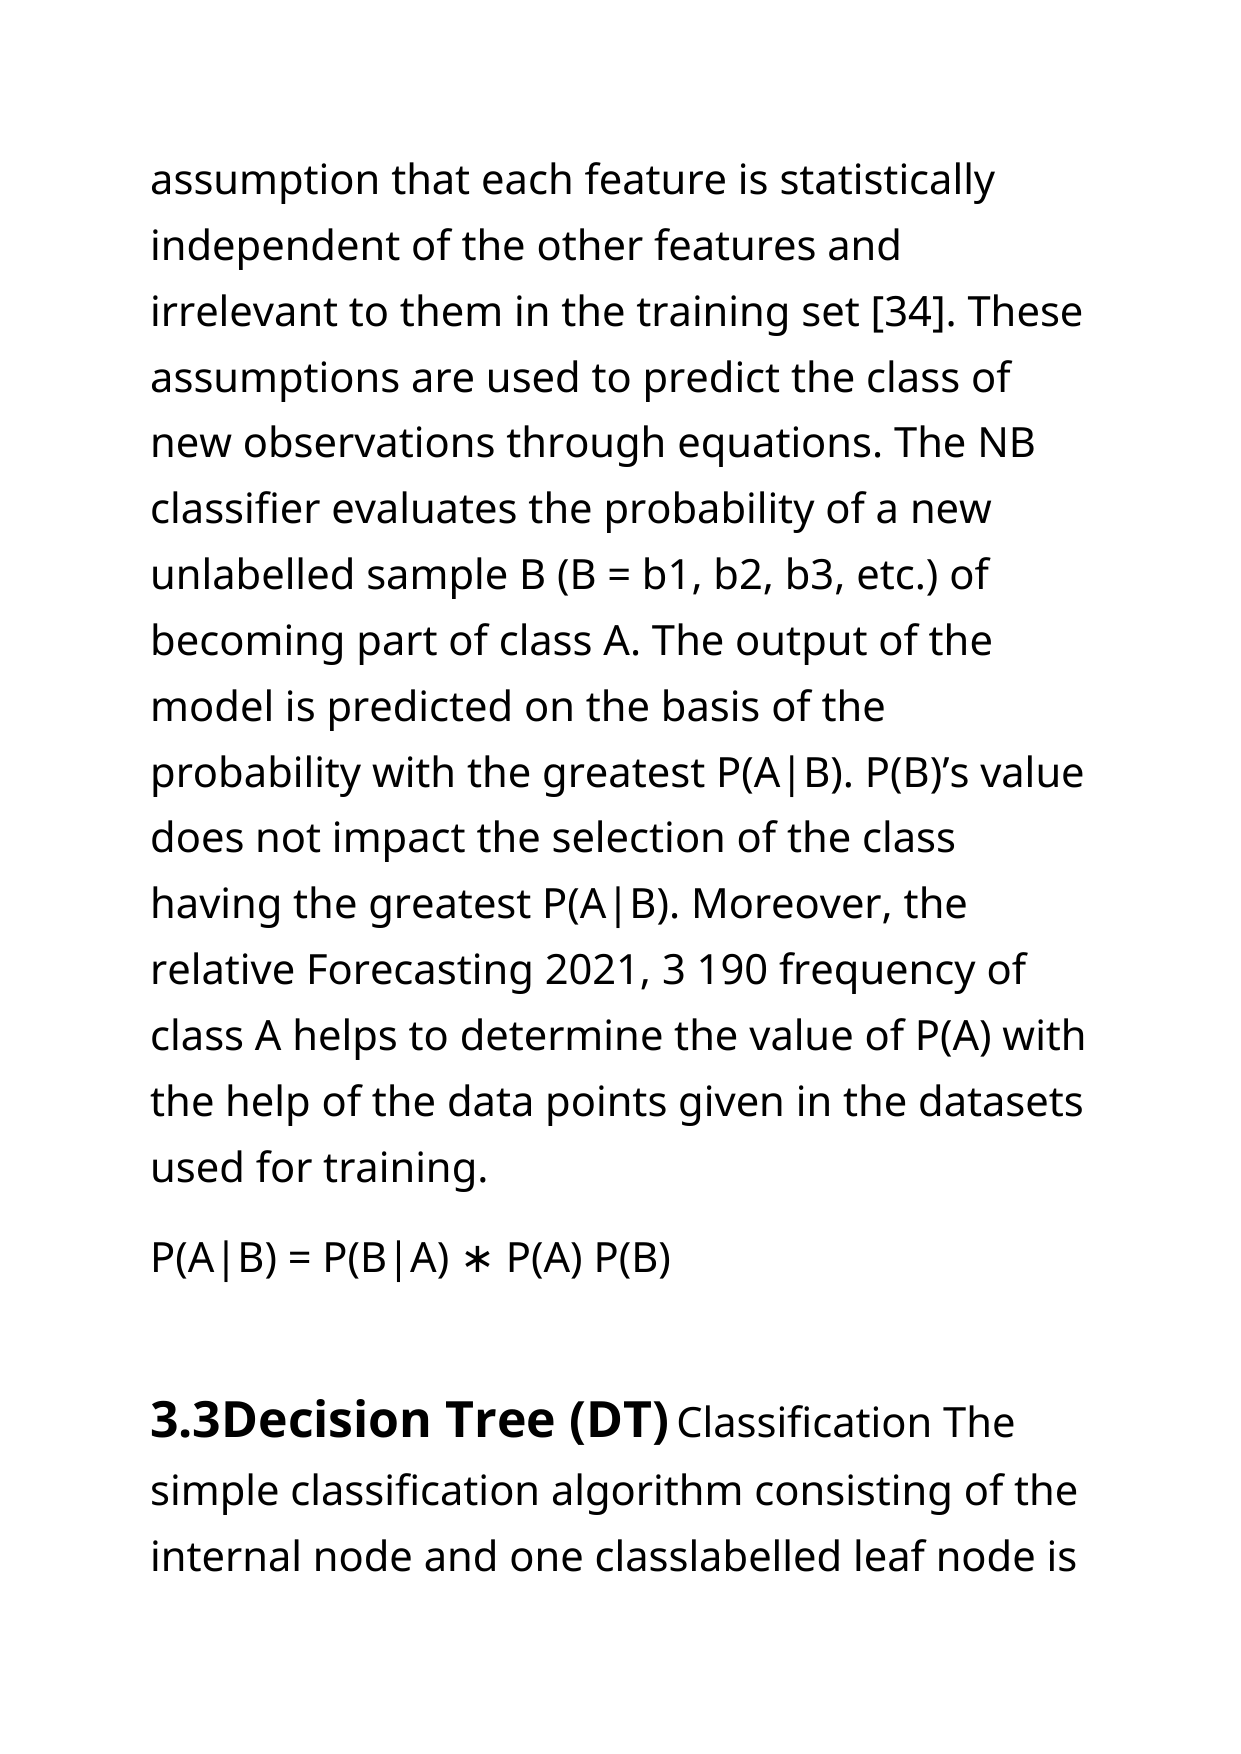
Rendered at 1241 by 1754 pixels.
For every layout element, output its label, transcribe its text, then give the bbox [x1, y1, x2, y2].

text 3.3Decision Tree (DT) Classification The simple classification algorithm consisting of the internal node and one classlabelled leaf node is [150, 1384, 1090, 1583]
text assumption that each feature is statistically independent of the other features and irrelevant to them in the training set [34]. These assumptions are used to predict the class of new observations through equations. The NB classifier evaluates the probability of a new unlabelled sample B (B = b1, b2, b3, etc.) of becoming part of class A. The output of the model is predicted on the basis of the probability with the greatest P(A|B). P(B)’s value does not impact the selection of the class having the greatest P(A|B). Moreover, the relative Forecasting 2021, 3 190 frequency of class A helps to determine the value of P(A) with the help of the data points given in the datasets used for training. [150, 150, 1090, 1194]
text P(A|B) = P(B|A) ∗ P(A) P(B) [150, 1228, 1090, 1285]
